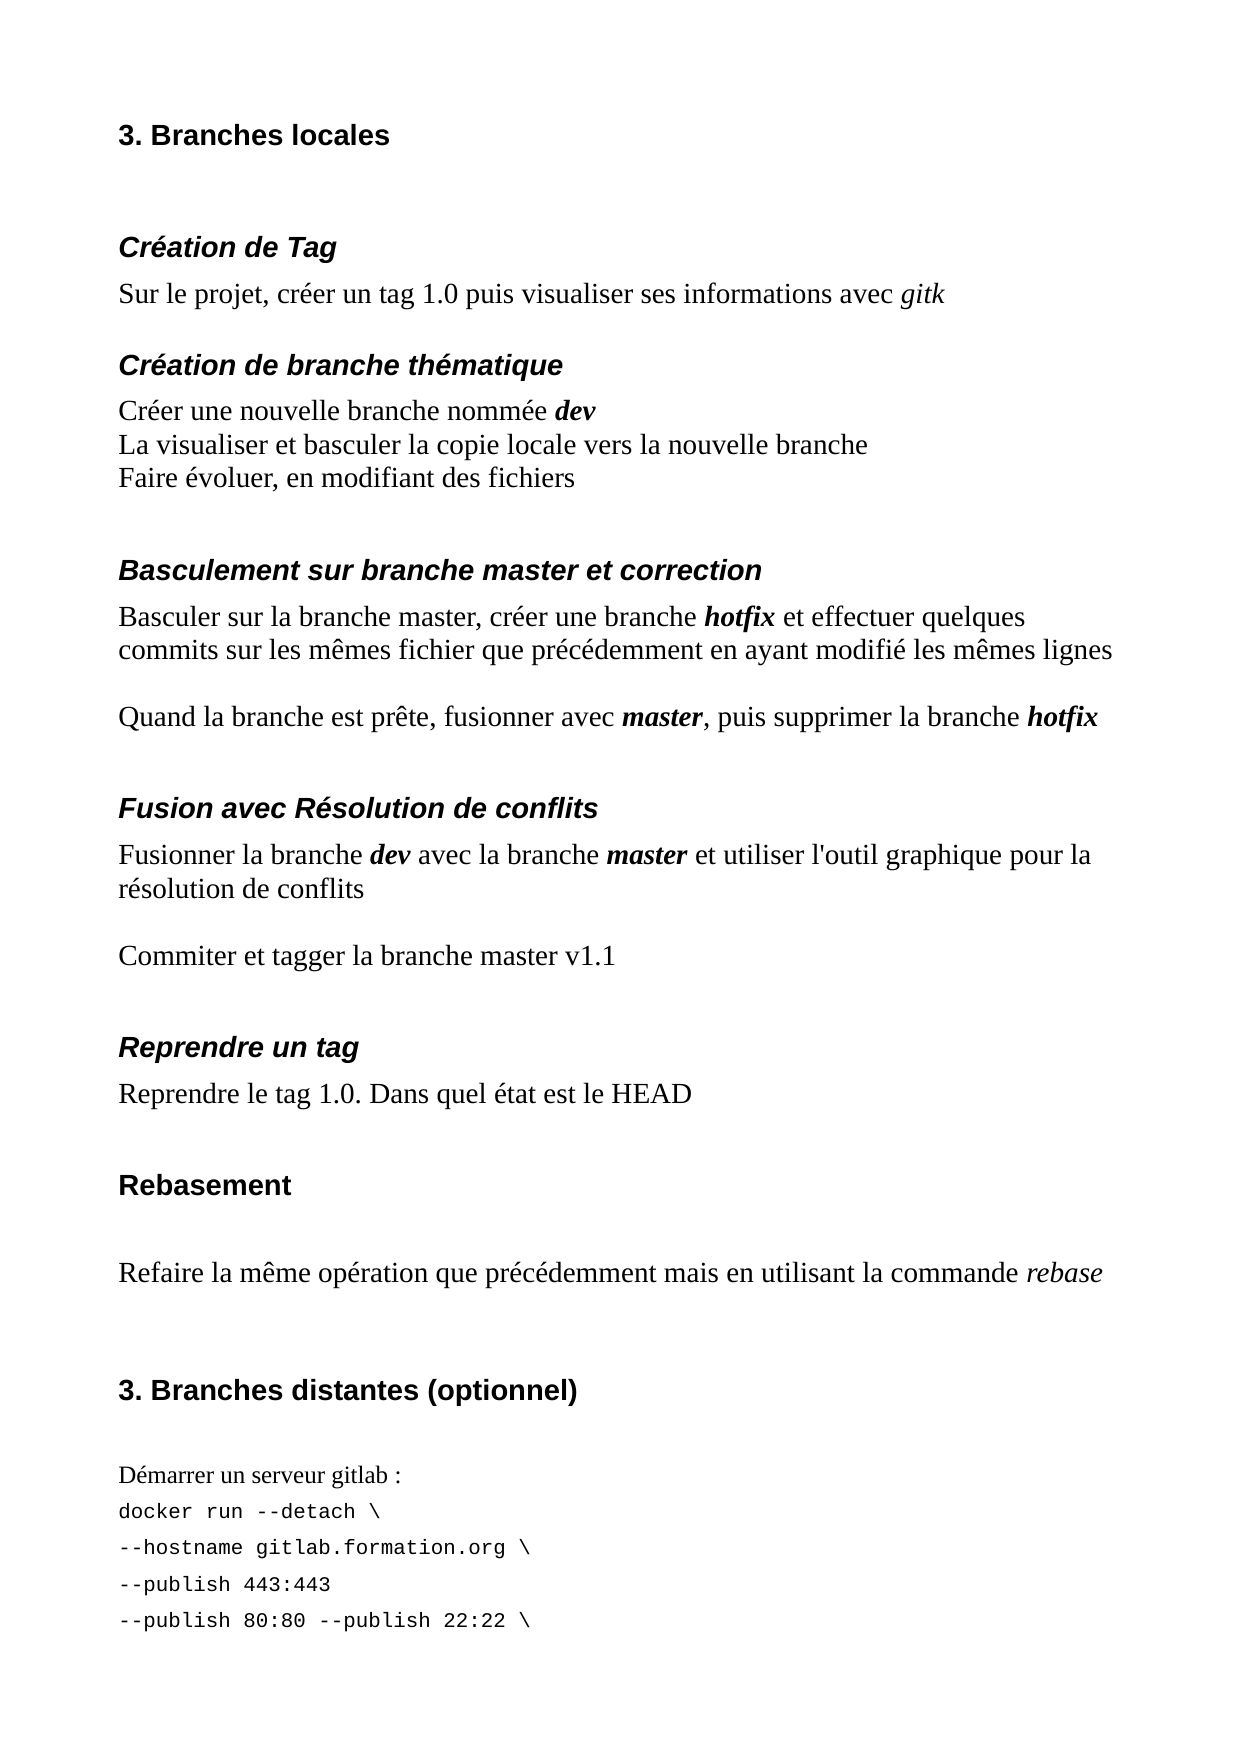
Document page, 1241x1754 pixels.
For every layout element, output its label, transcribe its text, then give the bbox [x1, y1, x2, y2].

text Créer une nouvelle branche nommée dev [118, 393, 1122, 427]
text La visualiser et basculer la copie locale vers la nouvelle branche [118, 427, 1122, 461]
text Commiter et tagger la branche master v1.1 [118, 938, 1122, 972]
text --publish 443:443 [118, 1573, 1122, 1597]
subtitle Rebasement [118, 1168, 1122, 1202]
subtitle Fusion avec Résolution de conflits [118, 791, 1122, 825]
text Refaire la même opération que précédemment mais en utilisant la commande rebase [118, 1256, 1122, 1289]
text Faire évoluer, en modifiant des fichiers [118, 461, 1122, 494]
text Sur le projet, créer un tag 1.0 puis visualiser ses informations avec gitk [118, 276, 1122, 310]
text --hostname gitlab.formation.org \ [118, 1537, 1122, 1561]
text Quand la branche est prête, fusionner avec master, puis supprimer la branche hotfix [118, 699, 1122, 733]
subtitle Création de branche thématique [118, 347, 1122, 381]
text Démarrer un serveur gitlab : [118, 1460, 1122, 1489]
subtitle Reprendre un tag [118, 1030, 1122, 1064]
text Basculer sur la branche master, créer une branche hotfix et effectuer quelques commits sur les mêmes fichier que précédemment en ayant modifié les mêmes lignes [118, 599, 1122, 666]
text docker run --detach \ [118, 1501, 1122, 1525]
subtitle Basculement sur branche master et correction [118, 553, 1122, 586]
text Reprendre le tag 1.0. Dans quel état est le HEAD [118, 1076, 1122, 1110]
subtitle 3. Branches distantes (optionnel) [118, 1373, 1122, 1406]
text --publish 80:80 --publish 22:22 \ [118, 1610, 1122, 1633]
subtitle Création de Tag [118, 230, 1122, 264]
text Fusionner la branche dev avec la branche master et utiliser l'outil graphique pour la résolution de conflits [118, 837, 1122, 904]
subtitle 3. Branches locales [118, 118, 1122, 152]
